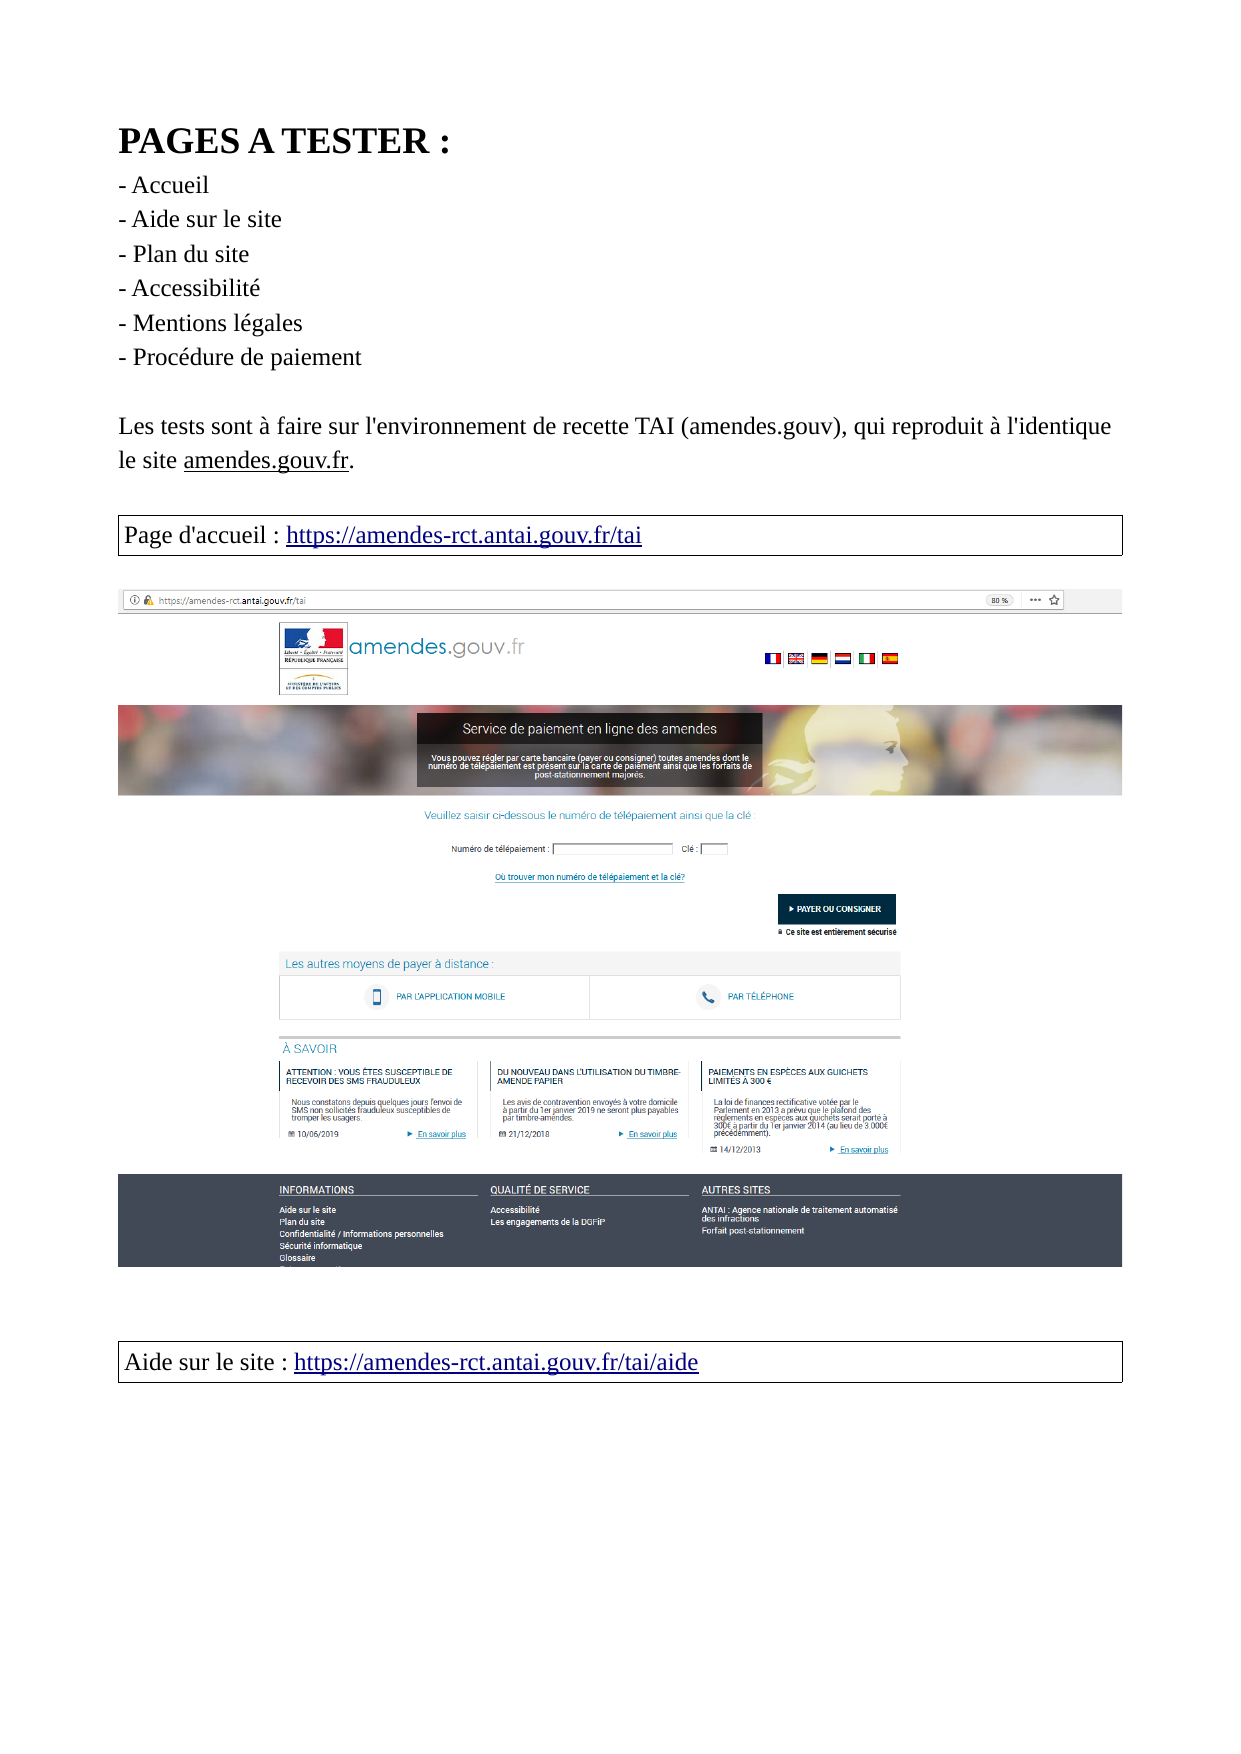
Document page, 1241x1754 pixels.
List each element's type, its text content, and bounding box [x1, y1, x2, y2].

text PAGES A TESTER : [118, 118, 1122, 161]
text - Mentions légales [118, 308, 1122, 336]
text - Plan du site [118, 239, 1122, 267]
text - Aide sur le site [118, 204, 1122, 233]
text Les tests sont à faire sur l'environnement de recette TAI (amendes.gouv), qui reproduit à l'identique le site amendes.gouv.fr. [118, 411, 1122, 474]
text - Procédure de paiement [118, 342, 1122, 371]
text - Accueil [118, 170, 1122, 198]
table_header Aide sur le site : https://amendes-rct.antai.gouv.fr/tai/aide [119, 1342, 1122, 1382]
picture [118, 589, 1123, 1267]
table_header Page d'accueil : https://amendes-rct.antai.gouv.fr/tai [119, 516, 1122, 555]
text - Accessibilité [118, 273, 1122, 302]
